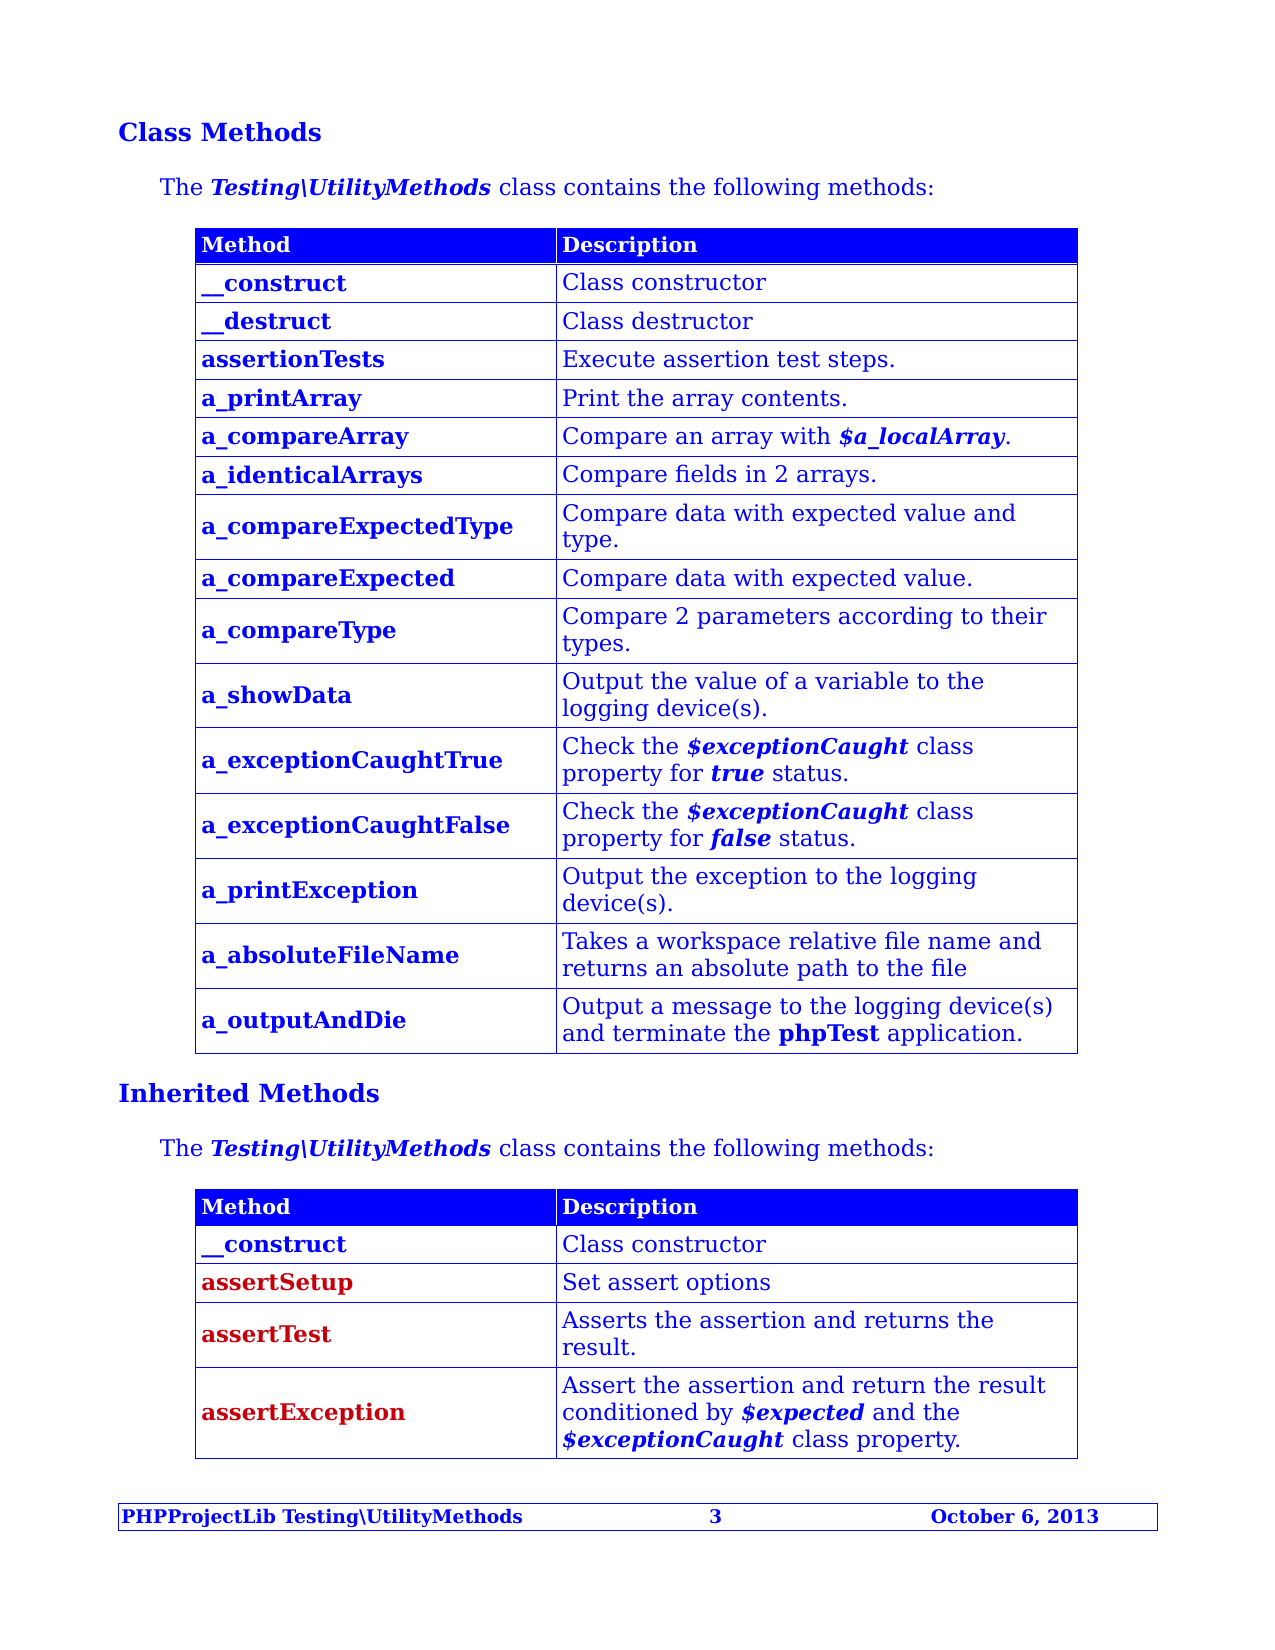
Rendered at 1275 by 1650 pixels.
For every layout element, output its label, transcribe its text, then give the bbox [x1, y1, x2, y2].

table_cell Assert the assertion and return the result conditioned by $expected and the $exceptionCaught class property. [557, 1368, 1077, 1458]
table_header Description [557, 1190, 1077, 1225]
table_cell Check the $exceptionCaught class property for false status. [557, 794, 1077, 858]
table_cell assertTest [196, 1303, 556, 1367]
table_cell Compare 2 parameters according to their types. [557, 599, 1077, 662]
table_cell Output a message to the logging device(s) and terminate the phpTest application. [557, 989, 1077, 1053]
table_cell Compare an array with $a_localArray. [557, 418, 1077, 456]
table_cell a_absoluteFileName [196, 924, 556, 987]
table_cell assertException [196, 1368, 556, 1458]
table_cell a_compareExpected [196, 560, 556, 597]
table_cell a_exceptionCaughtFalse [196, 794, 556, 858]
table_cell a_compareExpectedType [196, 495, 556, 559]
text The Testing\UtilityMethods class contains the following methods: [159, 1136, 1157, 1162]
table_cell a_exceptionCaughtTrue [196, 728, 556, 792]
table_cell Check the $exceptionCaught class property for true status. [557, 728, 1077, 792]
table_cell Print the array contents. [557, 380, 1077, 417]
table_cell Takes a workspace relative file name and returns an absolute path to the file [557, 924, 1077, 987]
table_cell Class constructor [557, 1226, 1077, 1263]
table_cell __construct [196, 1226, 556, 1263]
table_cell assertionTests [196, 341, 556, 379]
table_cell Class destructor [557, 303, 1077, 340]
text The Testing\UtilityMethods class contains the following methods: [159, 174, 1157, 201]
table_cell Output the value of a variable to the logging device(s). [557, 664, 1077, 727]
table_cell Compare fields in 2 arrays. [557, 457, 1077, 494]
table_cell Asserts the assertion and returns the result. [557, 1303, 1077, 1367]
table_cell Class constructor [557, 265, 1077, 302]
table_cell Compare data with expected value. [557, 560, 1077, 597]
table_cell a_identicalArrays [196, 457, 556, 494]
title Class Methods [118, 118, 1157, 147]
table_cell a_printArray [196, 380, 556, 417]
table_cell a_showData [196, 664, 556, 727]
table_cell Output the exception to the logging device(s). [557, 859, 1077, 923]
table_cell a_compareArray [196, 418, 556, 456]
table_cell a_outputAndDie [196, 989, 556, 1053]
table_cell Compare data with expected value and type. [557, 495, 1077, 559]
table_cell __destruct [196, 303, 556, 340]
title Inherited Methods [118, 1079, 1157, 1109]
table_cell Set assert options [557, 1264, 1077, 1302]
table_cell a_printException [196, 859, 556, 923]
table_cell assertSetup [196, 1264, 556, 1302]
table_header Method [196, 1190, 556, 1225]
table_cell Execute assertion test steps. [557, 341, 1077, 379]
table_cell __construct [196, 265, 556, 302]
table_header Description [557, 229, 1077, 263]
table_cell a_compareType [196, 599, 556, 662]
table_header Method [196, 229, 556, 263]
